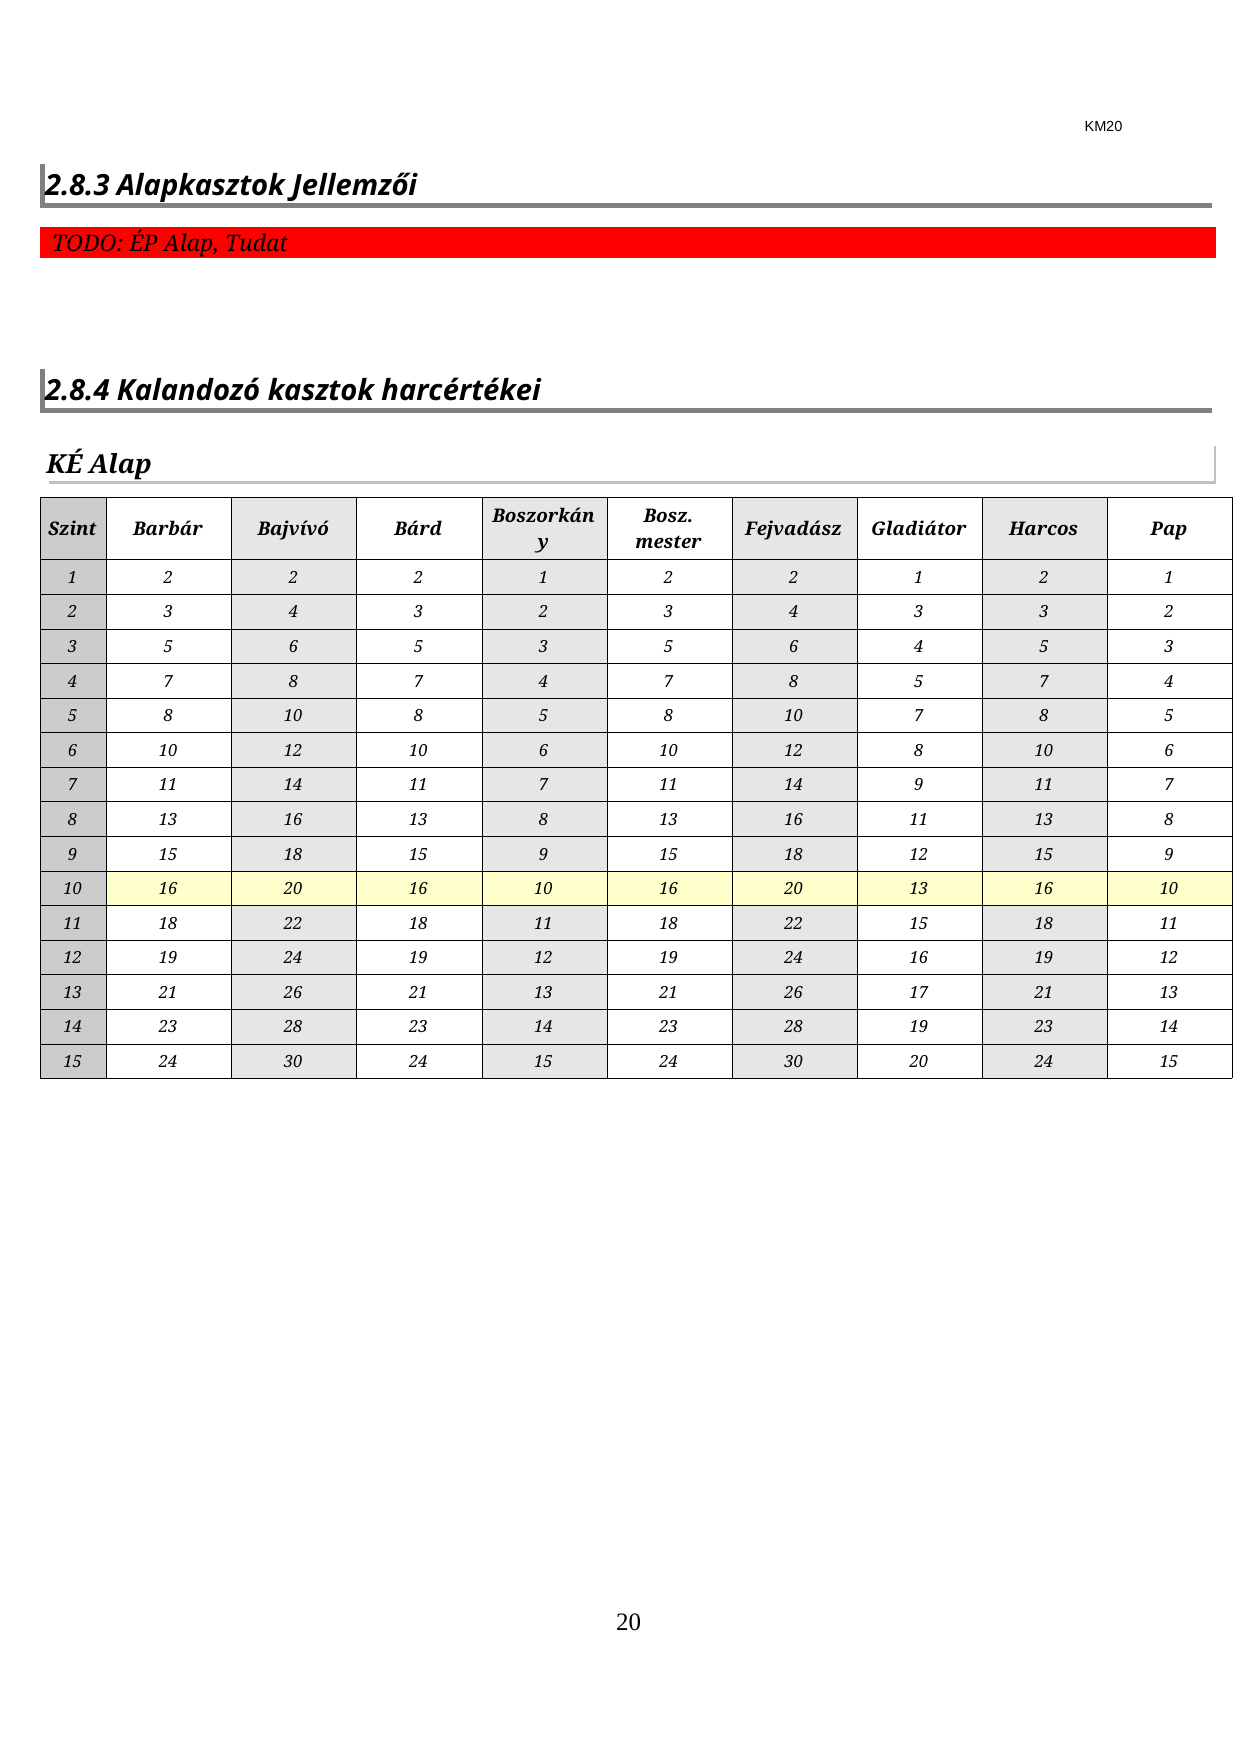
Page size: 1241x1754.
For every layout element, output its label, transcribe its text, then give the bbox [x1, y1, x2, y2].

table_cell 11 [107, 768, 231, 801]
table_cell 3 [1108, 630, 1232, 663]
table_cell 2 [483, 595, 607, 629]
table_cell 6 [41, 733, 106, 767]
table_cell 24 [608, 1045, 732, 1078]
subtitle Alapkasztok Jellemzői [45, 164, 1216, 204]
table_cell 24 [107, 1045, 231, 1078]
table_cell 12 [483, 941, 607, 974]
table_cell 2 [608, 560, 732, 594]
table_cell 6 [1108, 733, 1232, 767]
table_cell 23 [357, 1010, 482, 1044]
table_cell 10 [232, 699, 356, 732]
table_cell 15 [483, 1045, 607, 1078]
table_cell 2 [41, 595, 106, 629]
table_cell 5 [608, 630, 732, 663]
table_cell 16 [107, 872, 231, 905]
table_cell 4 [1108, 664, 1232, 698]
subtitle KÉ Alap [46, 446, 1213, 481]
table_cell 13 [858, 872, 982, 905]
table_cell 24 [232, 941, 356, 974]
table_cell 21 [608, 975, 732, 1009]
table_cell 8 [858, 733, 982, 767]
table_cell 8 [41, 802, 106, 836]
table_cell 7 [107, 664, 231, 698]
table_cell 10 [1108, 872, 1232, 905]
table_cell 15 [983, 837, 1107, 871]
table_cell 17 [858, 975, 982, 1009]
table_cell 15 [357, 837, 482, 871]
table_cell 9 [858, 768, 982, 801]
table_cell 2 [357, 560, 482, 594]
table_cell 18 [357, 906, 482, 940]
table_cell 24 [357, 1045, 482, 1078]
subtitle Kalandozó kasztok harcértékei [45, 369, 1216, 408]
table_cell 10 [41, 872, 106, 905]
table_cell 10 [733, 699, 857, 732]
table_cell 22 [232, 906, 356, 940]
table_cell 10 [983, 733, 1107, 767]
table_cell 30 [232, 1045, 356, 1078]
table_cell 19 [858, 1010, 982, 1044]
table_cell 1 [483, 560, 607, 594]
table_cell 14 [41, 1010, 106, 1044]
table_cell 11 [483, 906, 607, 940]
table_cell 7 [357, 664, 482, 698]
table_cell 11 [357, 768, 482, 801]
table_cell 9 [483, 837, 607, 871]
table_cell 16 [608, 872, 732, 905]
table_cell 4 [41, 664, 106, 698]
table_cell 7 [1108, 768, 1232, 801]
table_header Barbár [107, 498, 231, 559]
table_cell 2 [733, 560, 857, 594]
table_cell 3 [858, 595, 982, 629]
table_cell 16 [733, 802, 857, 836]
table_cell 13 [608, 802, 732, 836]
table_cell 11 [983, 768, 1107, 801]
table_cell 7 [983, 664, 1107, 698]
table_cell 9 [41, 837, 106, 871]
table_cell 5 [483, 699, 607, 732]
table_cell 5 [41, 699, 106, 732]
table_header Szint [41, 498, 106, 559]
table_cell 3 [41, 630, 106, 663]
table_cell 19 [357, 941, 482, 974]
table_cell 3 [608, 595, 732, 629]
table_cell 5 [107, 630, 231, 663]
table_header Gladiátor [858, 498, 982, 559]
table_cell 11 [858, 802, 982, 836]
table_cell 16 [357, 872, 482, 905]
table_cell 4 [483, 664, 607, 698]
table_cell 10 [483, 872, 607, 905]
table_cell 18 [983, 906, 1107, 940]
table_cell 3 [983, 595, 1107, 629]
table_cell 14 [733, 768, 857, 801]
table_cell 14 [483, 1010, 607, 1044]
table_cell 10 [107, 733, 231, 767]
table_cell 9 [1108, 837, 1232, 871]
table_cell 8 [483, 802, 607, 836]
table_cell 14 [232, 768, 356, 801]
table_cell 11 [41, 906, 106, 940]
table_cell 3 [357, 595, 482, 629]
table_cell 6 [483, 733, 607, 767]
table_cell 11 [1108, 906, 1232, 940]
table_cell 13 [357, 802, 482, 836]
table_cell 2 [983, 560, 1107, 594]
table_cell 24 [733, 941, 857, 974]
table_cell 12 [232, 733, 356, 767]
table_cell 14 [1108, 1010, 1232, 1044]
table_cell 30 [733, 1045, 857, 1078]
table_header Harcos [983, 498, 1107, 559]
table_cell 1 [1108, 560, 1232, 594]
table_cell 12 [41, 941, 106, 974]
table_cell 21 [983, 975, 1107, 1009]
table_header Fejvadász [733, 498, 857, 559]
table_cell 13 [1108, 975, 1232, 1009]
table_cell 16 [232, 802, 356, 836]
table_cell 21 [107, 975, 231, 1009]
table_cell 26 [232, 975, 356, 1009]
table_cell 3 [107, 595, 231, 629]
table_header Bosz. mester [608, 498, 732, 559]
table_header Bajvívó [232, 498, 356, 559]
table_cell 12 [733, 733, 857, 767]
table_cell 8 [1108, 802, 1232, 836]
table_cell 15 [608, 837, 732, 871]
table_cell 8 [983, 699, 1107, 732]
table_cell 8 [232, 664, 356, 698]
table_cell 10 [608, 733, 732, 767]
table_cell 23 [983, 1010, 1107, 1044]
table_cell 4 [858, 630, 982, 663]
table_cell 20 [858, 1045, 982, 1078]
table_cell 1 [858, 560, 982, 594]
table_cell 6 [733, 630, 857, 663]
table_cell 16 [858, 941, 982, 974]
table_cell 2 [1108, 595, 1232, 629]
table_cell 23 [107, 1010, 231, 1044]
table_cell 8 [733, 664, 857, 698]
table_cell 13 [483, 975, 607, 1009]
table_cell 5 [1108, 699, 1232, 732]
table_cell 7 [858, 699, 982, 732]
table_cell 2 [107, 560, 231, 594]
table_cell 16 [983, 872, 1107, 905]
table_cell 8 [357, 699, 482, 732]
table_cell 15 [107, 837, 231, 871]
table_cell 7 [41, 768, 106, 801]
table_cell 7 [483, 768, 607, 801]
table_cell 10 [357, 733, 482, 767]
text TODO: ÉP Alap, Tudat [40, 227, 1216, 258]
table_header Pap [1108, 498, 1232, 559]
table_cell 1 [41, 560, 106, 594]
table_cell 26 [733, 975, 857, 1009]
table_cell 4 [232, 595, 356, 629]
table_cell 5 [983, 630, 1107, 663]
table_cell 13 [107, 802, 231, 836]
table_cell 15 [858, 906, 982, 940]
table_cell 15 [41, 1045, 106, 1078]
table_cell 15 [1108, 1045, 1232, 1078]
table_cell 20 [232, 872, 356, 905]
table_cell 2 [232, 560, 356, 594]
table_cell 18 [232, 837, 356, 871]
table_cell 8 [107, 699, 231, 732]
table_cell 11 [608, 768, 732, 801]
table_cell 12 [1108, 941, 1232, 974]
table_cell 13 [983, 802, 1107, 836]
table_header Bárd [357, 498, 482, 559]
table_cell 18 [733, 837, 857, 871]
table_cell 19 [608, 941, 732, 974]
table_cell 7 [608, 664, 732, 698]
table_header Boszorkány [483, 498, 607, 559]
table_cell 28 [232, 1010, 356, 1044]
table_cell 20 [733, 872, 857, 905]
table_cell 28 [733, 1010, 857, 1044]
table_cell 6 [232, 630, 356, 663]
table_cell 4 [733, 595, 857, 629]
table_cell 19 [983, 941, 1107, 974]
table_cell 18 [107, 906, 231, 940]
table_cell 5 [858, 664, 982, 698]
table_cell 13 [41, 975, 106, 1009]
table_cell 22 [733, 906, 857, 940]
table_cell 18 [608, 906, 732, 940]
table_cell 21 [357, 975, 482, 1009]
table_cell 5 [357, 630, 482, 663]
table_cell 8 [608, 699, 732, 732]
table_cell 23 [608, 1010, 732, 1044]
table_cell 24 [983, 1045, 1107, 1078]
table_cell 12 [858, 837, 982, 871]
table_cell 3 [483, 630, 607, 663]
table_cell 19 [107, 941, 231, 974]
